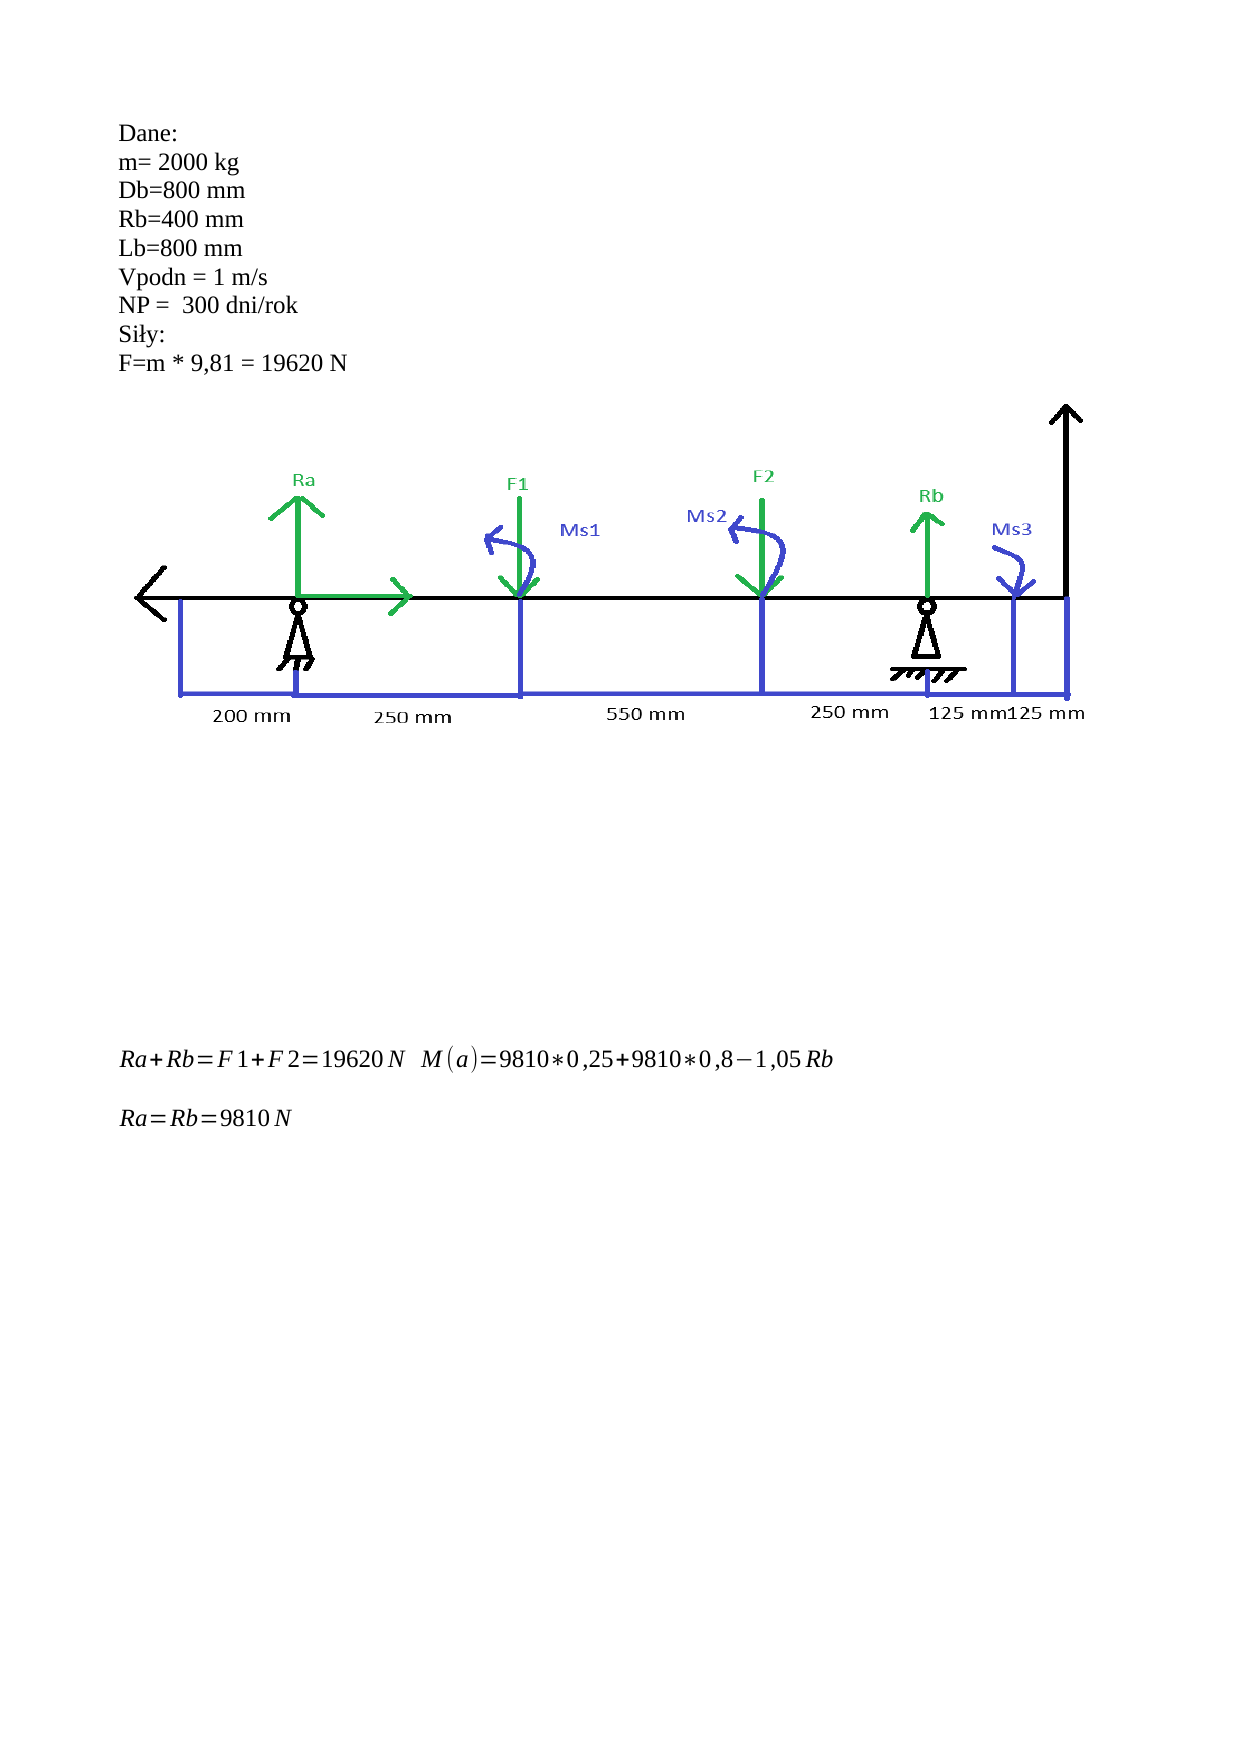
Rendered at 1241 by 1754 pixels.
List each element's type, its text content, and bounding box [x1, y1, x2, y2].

text Vpodn = 1 m/s [118, 262, 1122, 291]
text m= 2000 kg [118, 147, 1122, 176]
text NP = 300 dni/rok [118, 291, 1122, 319]
text Lb=800 mm [118, 233, 1122, 262]
text Dane: [118, 118, 1122, 147]
text Siły: [118, 319, 1122, 348]
text Rb=400 mm [118, 204, 1122, 233]
text F=m * 9,81 = 19620 N [118, 348, 1122, 376]
text Db=800 mm [118, 176, 1122, 204]
picture [118, 376, 1123, 786]
